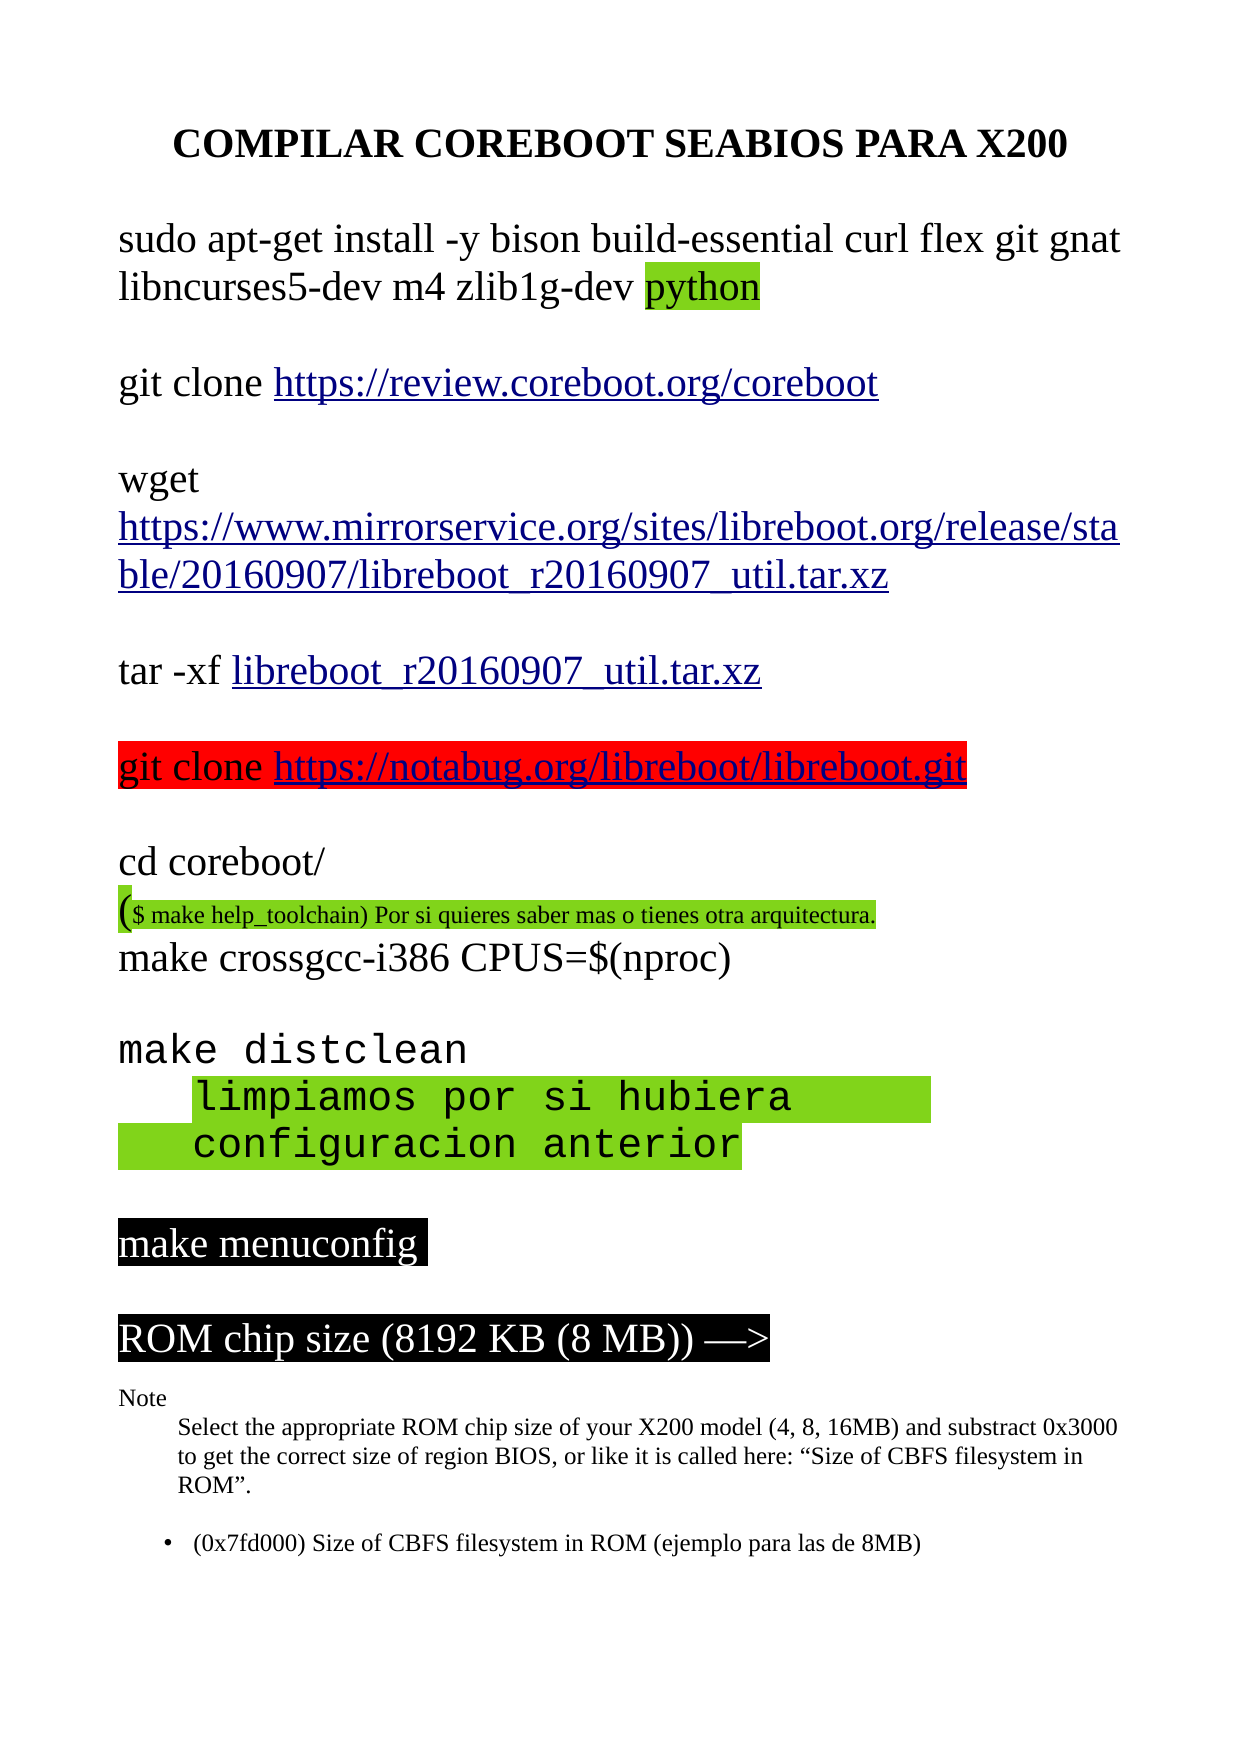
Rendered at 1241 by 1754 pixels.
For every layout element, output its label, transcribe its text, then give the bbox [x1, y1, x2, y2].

text cd coreboot/ [118, 837, 1122, 885]
text tar -xf libreboot_r20160907_util.tar.xz [118, 645, 1122, 693]
text git clone https://notabug.org/libreboot/libreboot.git [118, 741, 1122, 789]
text make crossgcc-i386 CPUS=$(nproc) [118, 933, 1122, 981]
text limpiamos por si hubiera configuracion anterior [118, 1076, 1122, 1170]
text COMPILAR COREBOOT SEABIOS PARA X200 [118, 118, 1122, 166]
text ROM chip size (8192 KB (8 MB)) —> [118, 1314, 1122, 1362]
text make distclean [118, 1028, 1122, 1076]
text sudo apt-get install -y bison build-essential curl flex git gnat libncurses5-dev m4 zlib1g-dev python [118, 214, 1122, 310]
list Select the appropriate ROM chip size of your X200 model (4, 8, 16MB) and substract 0x3000 to get the correct size of region BIOS, or like it is called here: “Size of CBFS filesystem in ROM”. [177, 1412, 1122, 1498]
text ($ make help_toolchain) Por si quieres saber mas o tienes otra arquitectura. [118, 885, 1122, 933]
subtitle Note [118, 1383, 1122, 1412]
text make menuconfig [118, 1218, 1122, 1266]
list (0x7fd000) Size of CBFS filesystem in ROM (ejemplo para las de 8MB) [164, 1528, 1122, 1557]
text wget https://www.mirrorservice.org/sites/libreboot.org/release/stable/20160907/libreboot_r20160907_util.tar.xz [118, 453, 1122, 597]
text git clone https://review.coreboot.org/coreboot [118, 358, 1122, 406]
